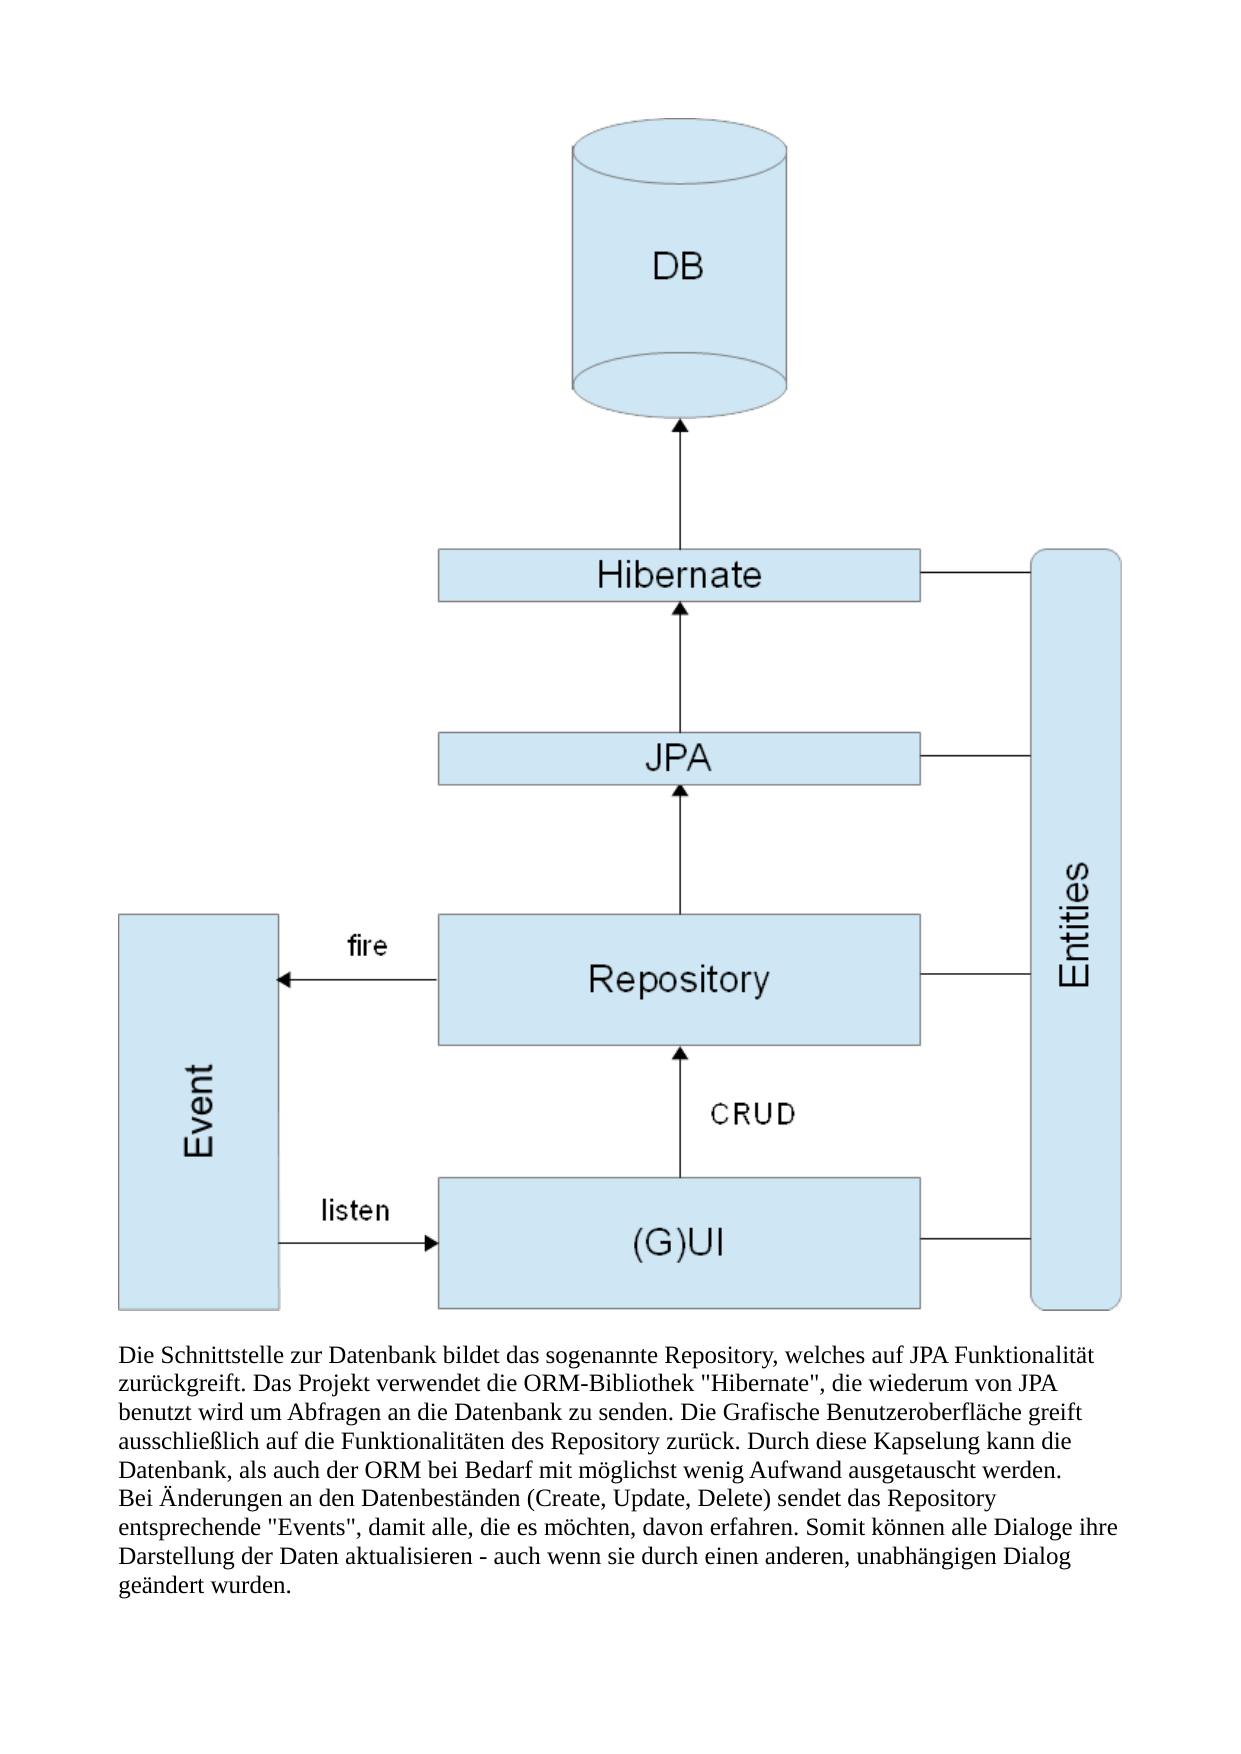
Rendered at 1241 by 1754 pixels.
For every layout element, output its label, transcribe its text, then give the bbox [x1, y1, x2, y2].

picture [118, 118, 1122, 1311]
text Bei Änderungen an den Datenbeständen (Create, Update, Delete) sendet das Repository entsprechende "Events", damit alle, die es möchten, davon erfahren. Somit können alle Dialoge ihre Darstellung der Daten aktualisieren - auch wenn sie durch einen anderen, unabhängigen Dialog geändert wurden. [118, 1483, 1122, 1598]
text Die Schnittstelle zur Datenbank bildet das sogenannte Repository, welches auf JPA Funktionalität zurückgreift. Das Projekt verwendet die ORM-Bibliothek "Hibernate", die wiederum von JPA benutzt wird um Abfragen an die Datenbank zu senden. Die Grafische Benutzeroberfläche greift ausschließlich auf die Funktionalitäten des Repository zurück. Durch diese Kapselung kann die Datenbank, als auch der ORM bei Bedarf mit möglichst wenig Aufwand ausgetauscht werden. [118, 1340, 1122, 1483]
